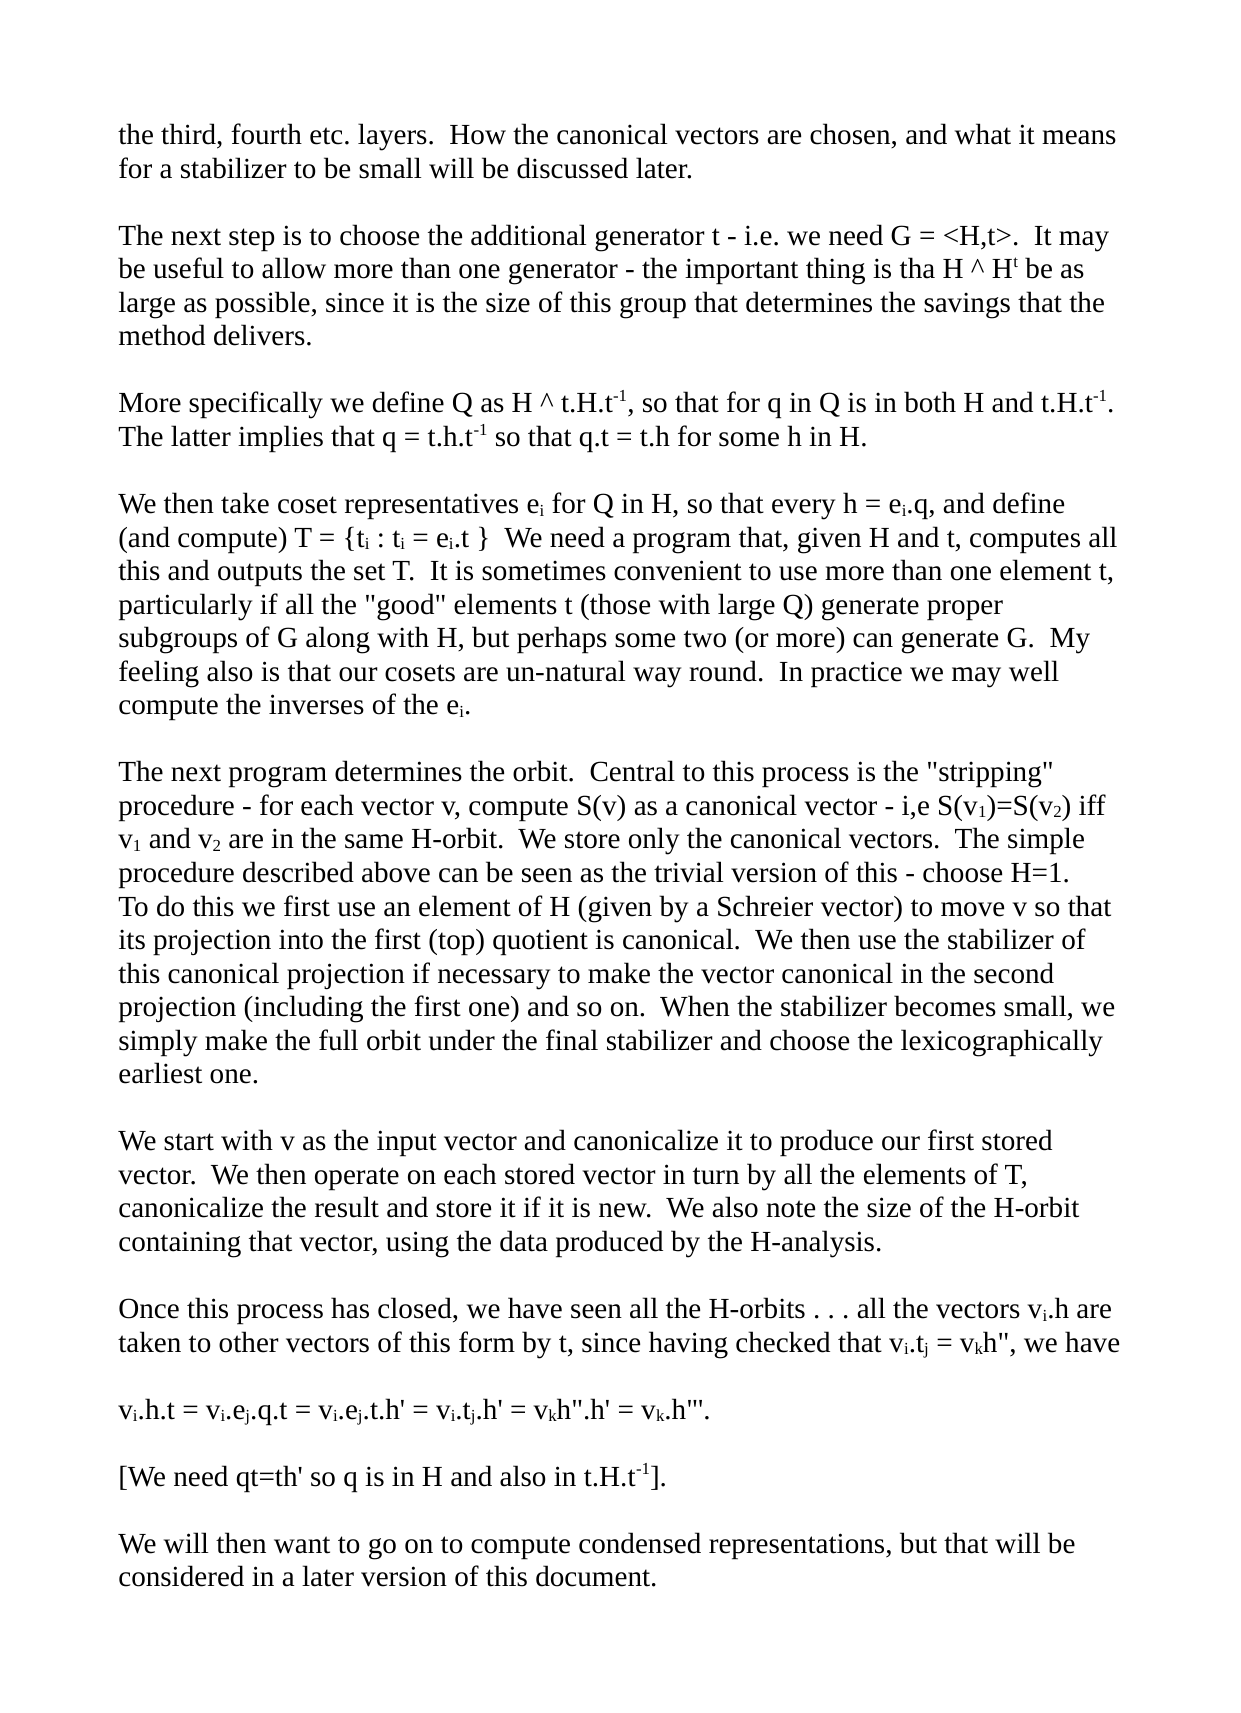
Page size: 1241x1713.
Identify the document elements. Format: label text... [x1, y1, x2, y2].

text We will then want to go on to compute condensed representations, but that will be considered in a later version of this document. [118, 1526, 1122, 1593]
text the third, fourth etc. layers. How the canonical vectors are chosen, and what it means for a stabilizer to be small will be discussed later. [118, 117, 1122, 184]
text To do this we first use an element of H (given by a Schreier vector) to move v so that its projection into the first (top) quotient is canonical. We then use the stabilizer of this canonical projection if necessary to make the vector canonical in the second projection (including the first one) and so on. When the stabilizer becomes small, we simply make the full orbit under the final stabilizer and choose the lexicographically earliest one. [118, 889, 1122, 1090]
text vi.h.t = vi.ej.q.t = vi.ej.t.h' = vi.tj.h' = vkh".h' = vk.h"'. [118, 1392, 1122, 1425]
text We then take coset representatives ei for Q in H, so that every h = ei.q, and define (and compute) T = {ti : ti = ei.t } We need a program that, given H and t, computes all this and outputs the set T. It is sometimes convenient to use more than one element t, particularly if all the "good" elements t (those with large Q) generate proper subgroups of G along with H, but perhaps some two (or more) can generate G. My feeling also is that our cosets are un-natural way round. In practice we may well compute the inverses of the ei. [118, 486, 1122, 721]
text We start with v as the input vector and canonicalize it to produce our first stored vector. We then operate on each stored vector in turn by all the elements of T, canonicalize the result and store it if it is new. We also note the size of the H-orbit containing that vector, using the data produced by the H-analysis. [118, 1123, 1122, 1258]
text [We need qt=th' so q is in H and also in t.H.t-1]. [118, 1459, 1122, 1492]
text Once this process has closed, we have seen all the H-orbits . . . all the vectors vi.h are taken to other vectors of this form by t, since having checked that vi.tj = vkh", we have [118, 1291, 1122, 1358]
text The next step is to choose the additional generator t - i.e. we need G = <H,t>. It may be useful to allow more than one generator - the important thing is tha H ^ Ht be as large as possible, since it is the size of this group that determines the savings that the method delivers. [118, 218, 1122, 352]
text More specifically we define Q as H ^ t.H.t-1, so that for q in Q is in both H and t.H.t-1. [118, 386, 1122, 419]
text The next program determines the orbit. Central to this process is the "stripping" procedure - for each vector v, compute S(v) as a canonical vector - i,e S(v1)=S(v2) iff v1 and v2 are in the same H-orbit. We store only the canonical vectors. The simple procedure described above can be seen as the trivial version of this - choose H=1. [118, 754, 1122, 889]
text The latter implies that q = t.h.t-1 so that q.t = t.h for some h in H. [118, 419, 1122, 453]
